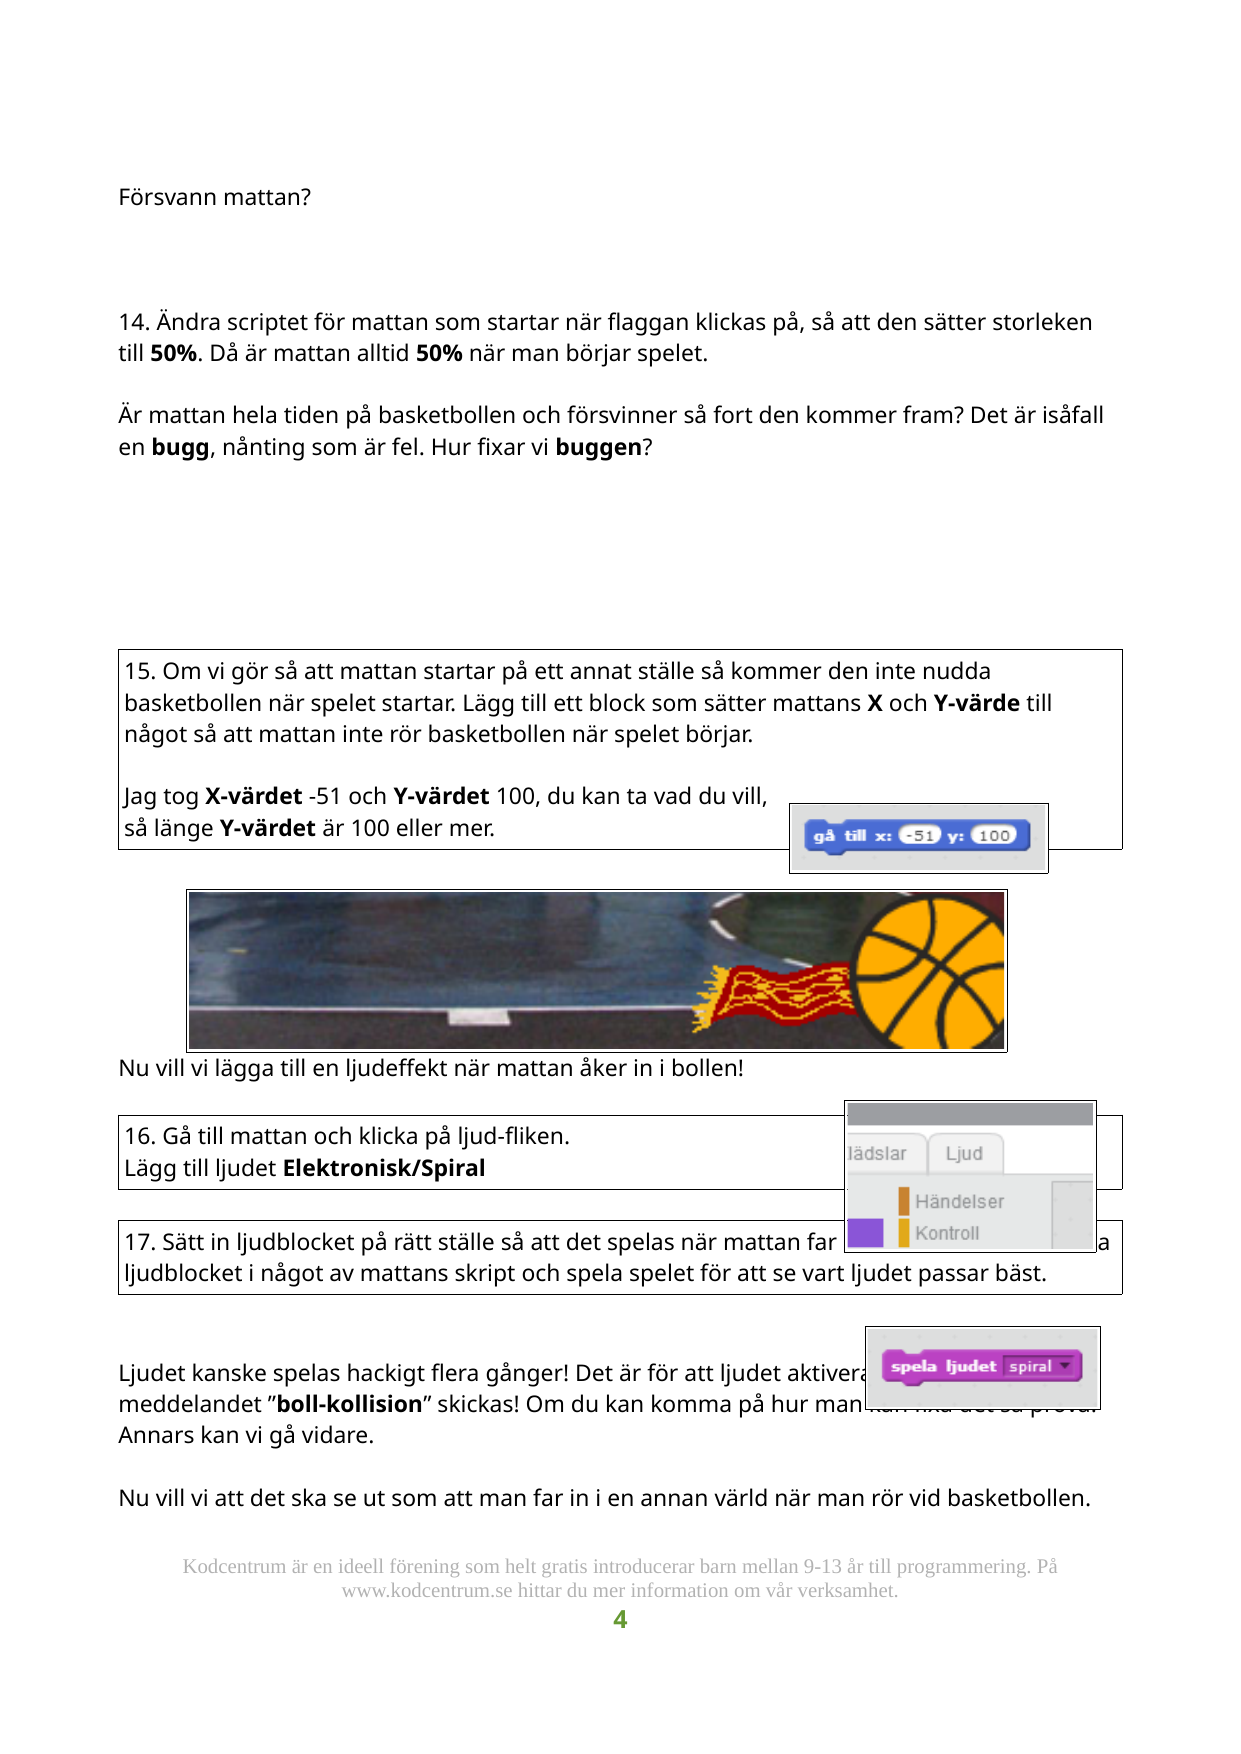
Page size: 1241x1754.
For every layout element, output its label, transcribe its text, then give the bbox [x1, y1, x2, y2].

table_header 17. Sätt in ljudblocket på rätt ställe så att det spelas när mattan far in i bollen. Testa att sätta ljudblocket i något av mattans skript och spela spelet för att se vart ljudet passar bäst. [119, 1221, 1122, 1294]
table_header 16. Gå till mattan och klicka på ljud-fliken. Lägg till ljudet Elektronisk/Spiral [119, 1116, 844, 1188]
text Är mattan hela tiden på basketbollen och försvinner så fort den kommer fram? Det är isåfall en bugg, nånting som är fel. Hur fixar vi buggen? [118, 399, 1122, 462]
picture [791, 805, 1046, 870]
text 14. Ändra scriptet för mattan som startar när flaggan klickas på, så att den sätter storleken till 50%. Då är mattan alltid 50% när man börjar spelet. [118, 306, 1122, 368]
table_header [790, 804, 1048, 873]
table_header [1097, 1116, 1122, 1188]
table_header 15. Om vi gör så att mattan startar på ett annat ställe så kommer den inte nudda basketbollen när spelet startar. Lägg till ett block som sätter mattans X och Y-värde till något så att mattan inte rör basketbollen när spelet börjar. Jag tog X-värdet -51 och Y-värdet 100, du kan ta vad du vill, så länge Y-värdet är 100 eller mer. [119, 650, 1122, 848]
text Försvann mattan? [118, 181, 1122, 212]
text Nu vill vi lägga till en ljudeffekt när mattan åker in i bollen! [118, 880, 1122, 1083]
text Ljudet kanske spelas hackigt flera gånger! Det är för att ljudet aktiveras varje gång meddelandet ”boll-kollision” skickas! Om du kan komma på hur man kan fixa det så pröva! Annars kan vi gå vidare. [118, 1357, 1122, 1450]
picture [847, 1103, 1093, 1249]
picture [867, 1329, 1098, 1407]
text Nu vill vi att det ska se ut som att man far in i en annan värld när man rör vid basketbollen. [118, 1482, 1122, 1513]
picture [189, 892, 1005, 1049]
